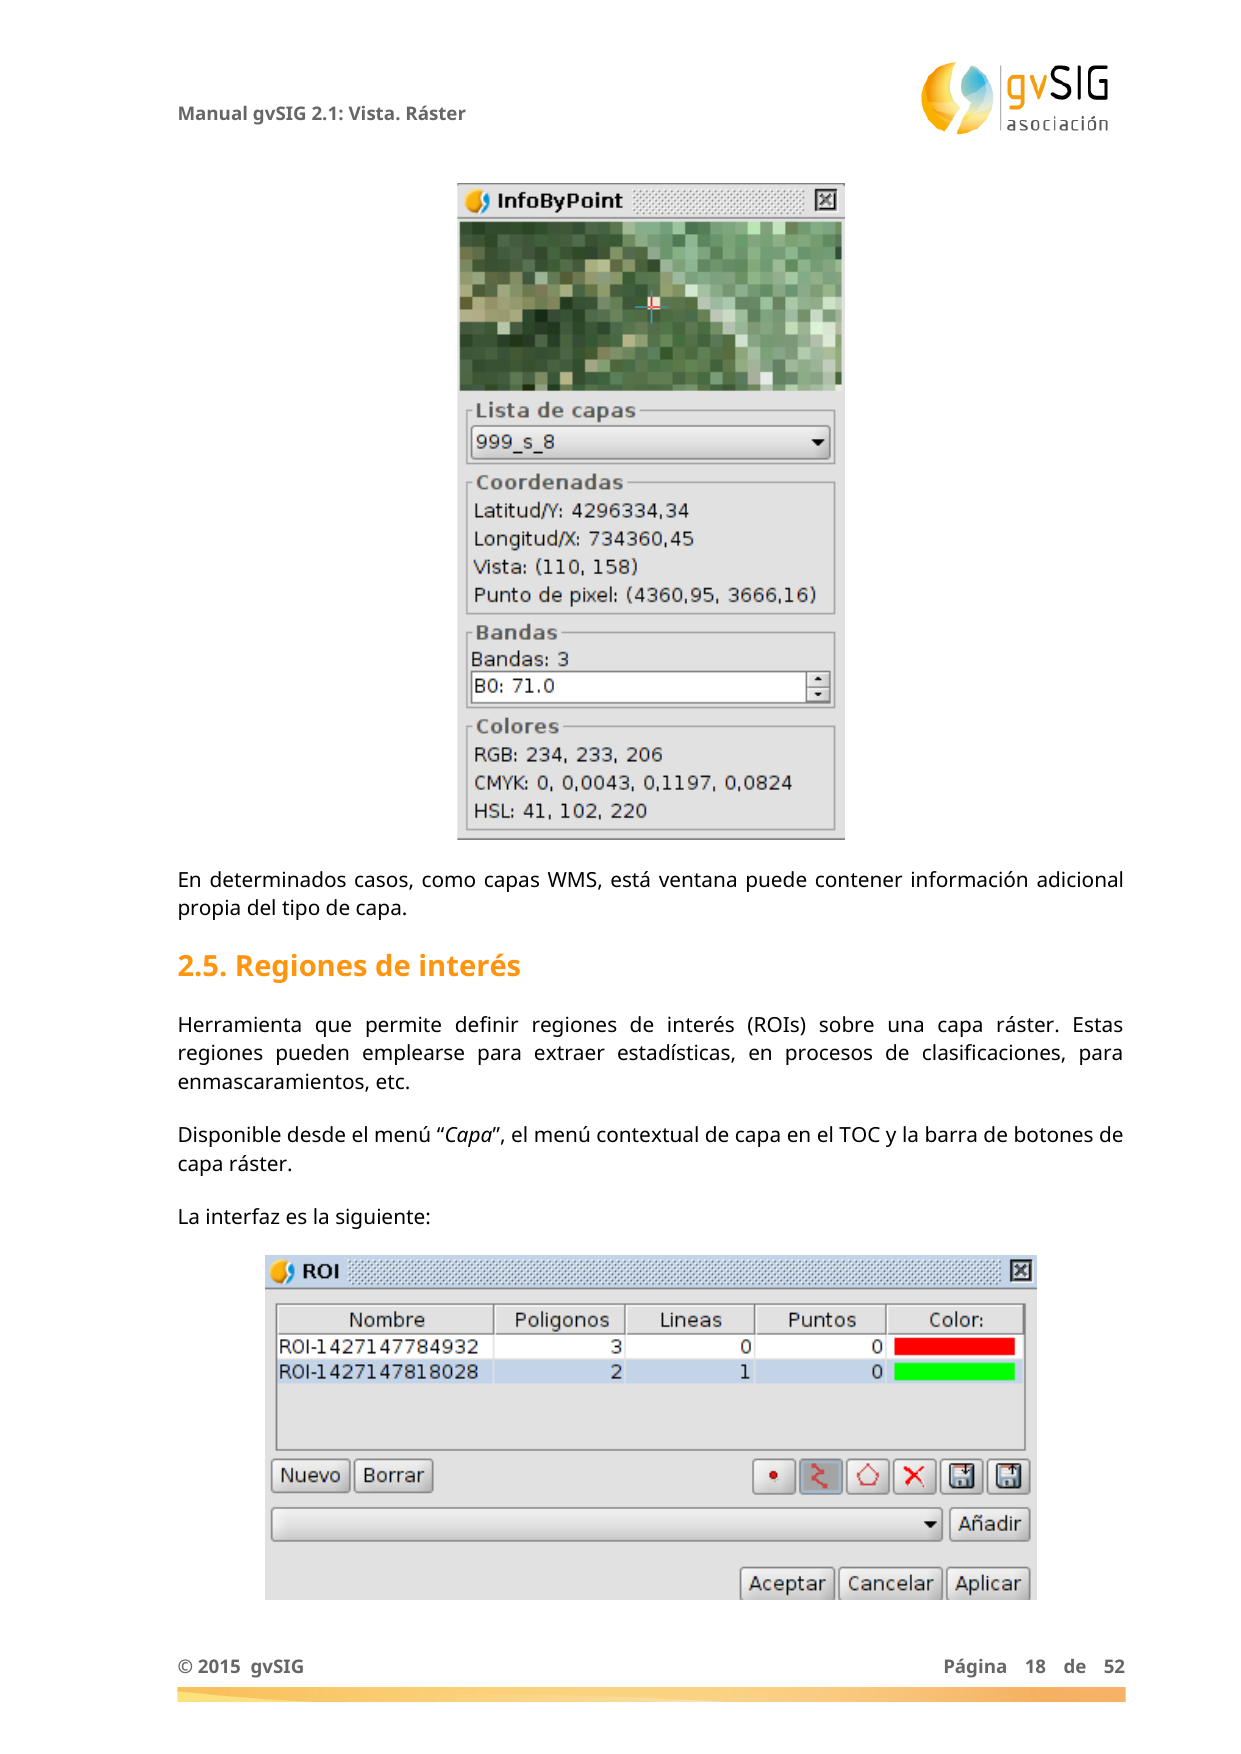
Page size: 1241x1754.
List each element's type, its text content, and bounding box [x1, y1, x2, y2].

picture [177, 1687, 1126, 1702]
text Disponible desde el menú “Capa”, el menú contextual de capa en el TOC y la barra de botones de capa ráster. [177, 1120, 1125, 1177]
picture [457, 183, 845, 840]
picture [265, 1255, 1037, 1600]
text La interfaz es la siguiente: [177, 1202, 1125, 1231]
text En determinados casos, como capas WMS, está ventana puede contener información adicional propia del tipo de capa. [177, 865, 1125, 922]
picture [902, 47, 1122, 148]
text Herramienta que permite definir regiones de interés (ROIs) sobre una capa ráster. Estas regiones pueden emplearse para extraer estadísticas, en procesos de clasificaciones, para enmascaramientos, etc. [177, 1010, 1125, 1095]
subtitle 2.5. Regiones de interés [177, 945, 1125, 985]
